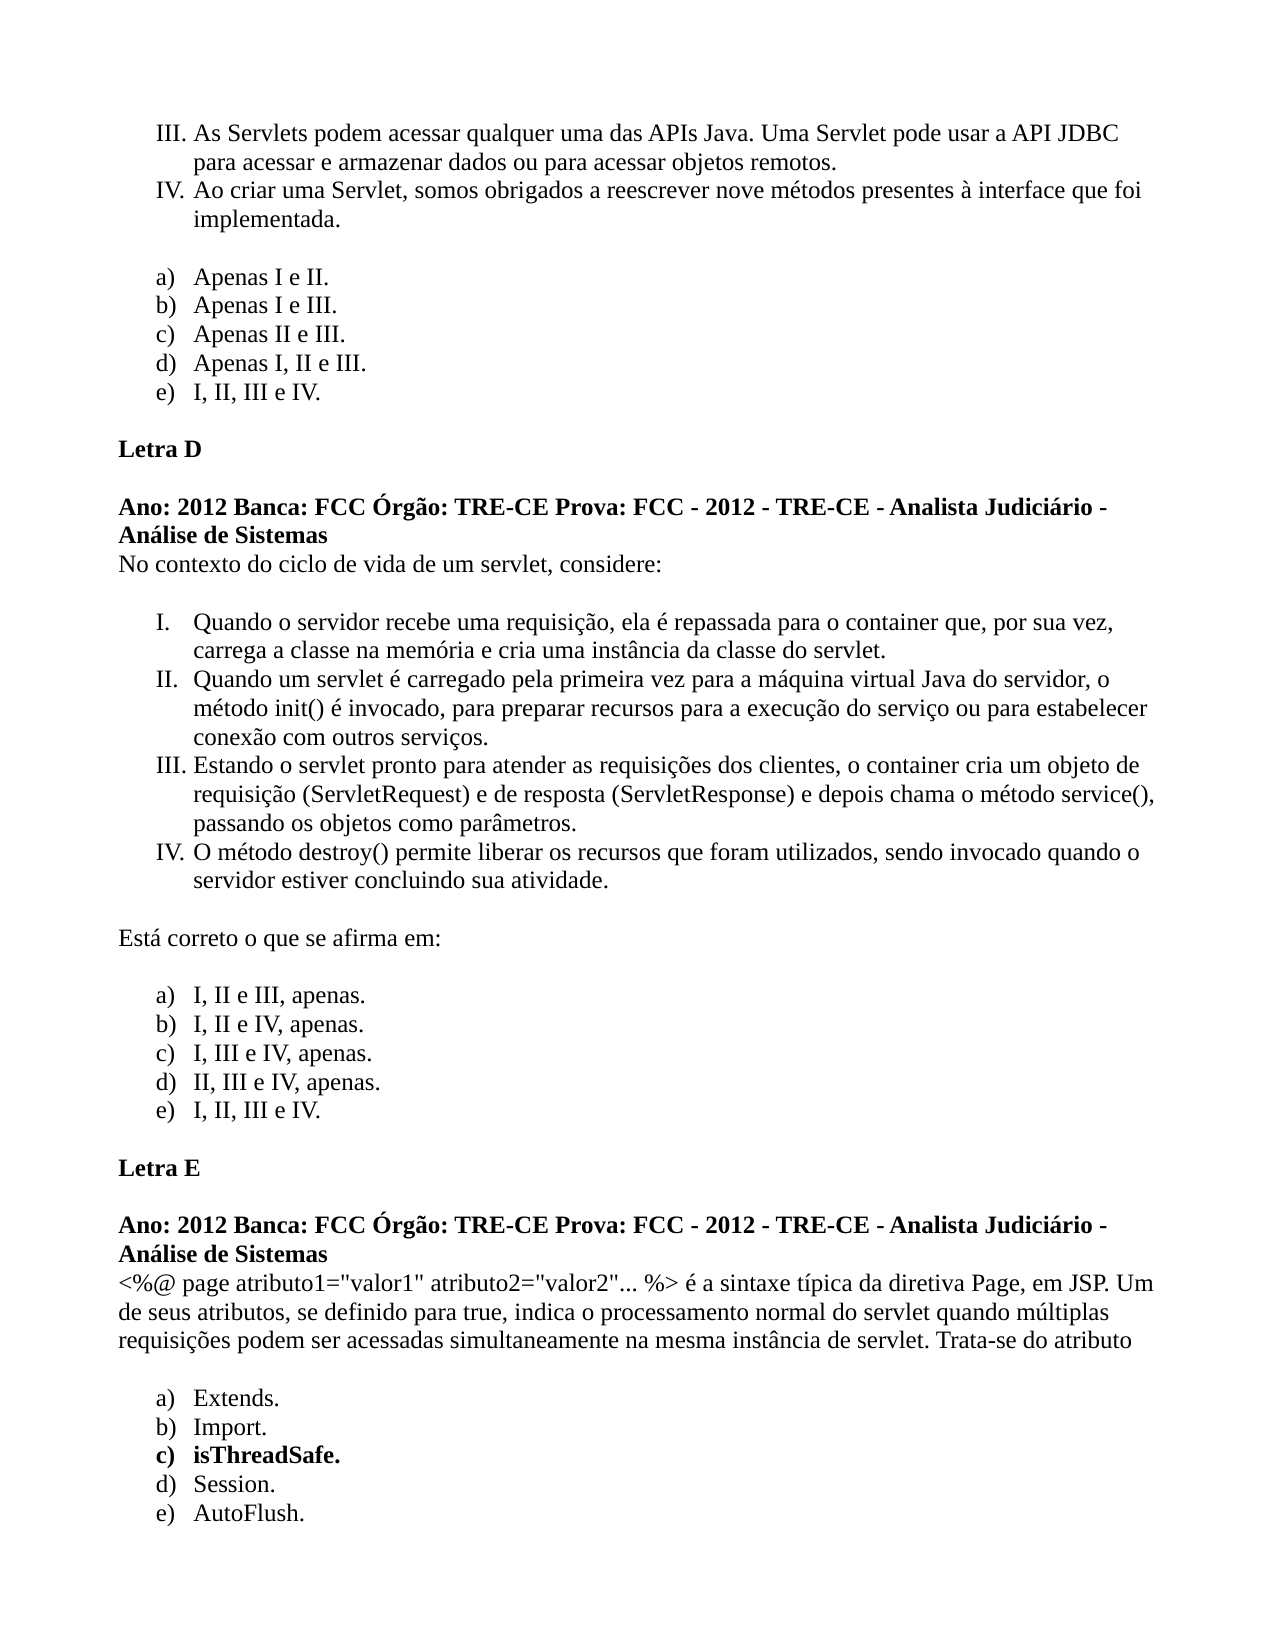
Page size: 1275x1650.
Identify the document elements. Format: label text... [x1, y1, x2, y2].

list I, III e IV, apenas. [156, 1038, 1157, 1067]
list Session. [156, 1469, 1157, 1498]
list II, III e IV, apenas. [156, 1067, 1157, 1096]
list I, II, III e IV. [156, 377, 1157, 406]
text <%@ page atributo1="valor1" atributo2="valor2"... %> é a sintaxe típica da diretiva Page, em JSP. Um de seus atributos, se definido para true, indica o processamento normal do servlet quando múltiplas requisições podem ser acessadas simultaneamente na mesma instância de servlet. Trata-se do atributo [118, 1268, 1157, 1354]
list isThreadSafe. [156, 1441, 1157, 1469]
list Extends. [156, 1383, 1157, 1412]
list Apenas I e II. [156, 262, 1157, 291]
list Apenas I, II e III. [156, 348, 1157, 377]
list I, II, III e IV. [156, 1096, 1157, 1124]
text Letra D [118, 434, 1157, 463]
list Apenas I e III. [156, 291, 1157, 319]
text Letra E [118, 1153, 1157, 1182]
list AutoFlush. [156, 1498, 1157, 1527]
list Estando o servlet pronto para atender as requisições dos clientes, o container cria um objeto de requisição (ServletRequest) e de resposta (ServletResponse) e depois chama o método service(), passando os objetos como parâmetros. [156, 751, 1157, 837]
list Quando o servidor recebe uma requisição, ela é repassada para o container que, por sua vez, carrega a classe na memória e cria uma instância da classe do servlet. [156, 607, 1157, 664]
text Ano: 2012 Banca: FCC Órgão: TRE-CE Prova: FCC - 2012 - TRE-CE - Analista Judiciário - Análise de Sistemas [118, 492, 1157, 549]
list Import. [156, 1412, 1157, 1441]
list I, II e IV, apenas. [156, 1009, 1157, 1038]
list Ao criar uma Servlet, somos obrigados a reescrever nove métodos presentes à interface que foi implementada. [156, 176, 1157, 233]
text Está correto o que se afirma em: [118, 923, 1157, 952]
list Apenas II e III. [156, 319, 1157, 348]
list I, II e III, apenas. [156, 981, 1157, 1009]
list O método destroy() permite liberar os recursos que foram utilizados, sendo invocado quando o servidor estiver concluindo sua atividade. [156, 837, 1157, 894]
text Ano: 2012 Banca: FCC Órgão: TRE-CE Prova: FCC - 2012 - TRE-CE - Analista Judiciário - Análise de Sistemas [118, 1211, 1157, 1268]
list As Servlets podem acessar qualquer uma das APIs Java. Uma Servlet pode usar a API JDBC para acessar e armazenar dados ou para acessar objetos remotos. [156, 118, 1157, 176]
text No contexto do ciclo de vida de um servlet, considere: [118, 549, 1157, 578]
list Quando um servlet é carregado pela primeira vez para a máquina virtual Java do servidor, o método init() é invocado, para preparar recursos para a execução do serviço ou para estabelecer conexão com outros serviços. [156, 664, 1157, 751]
